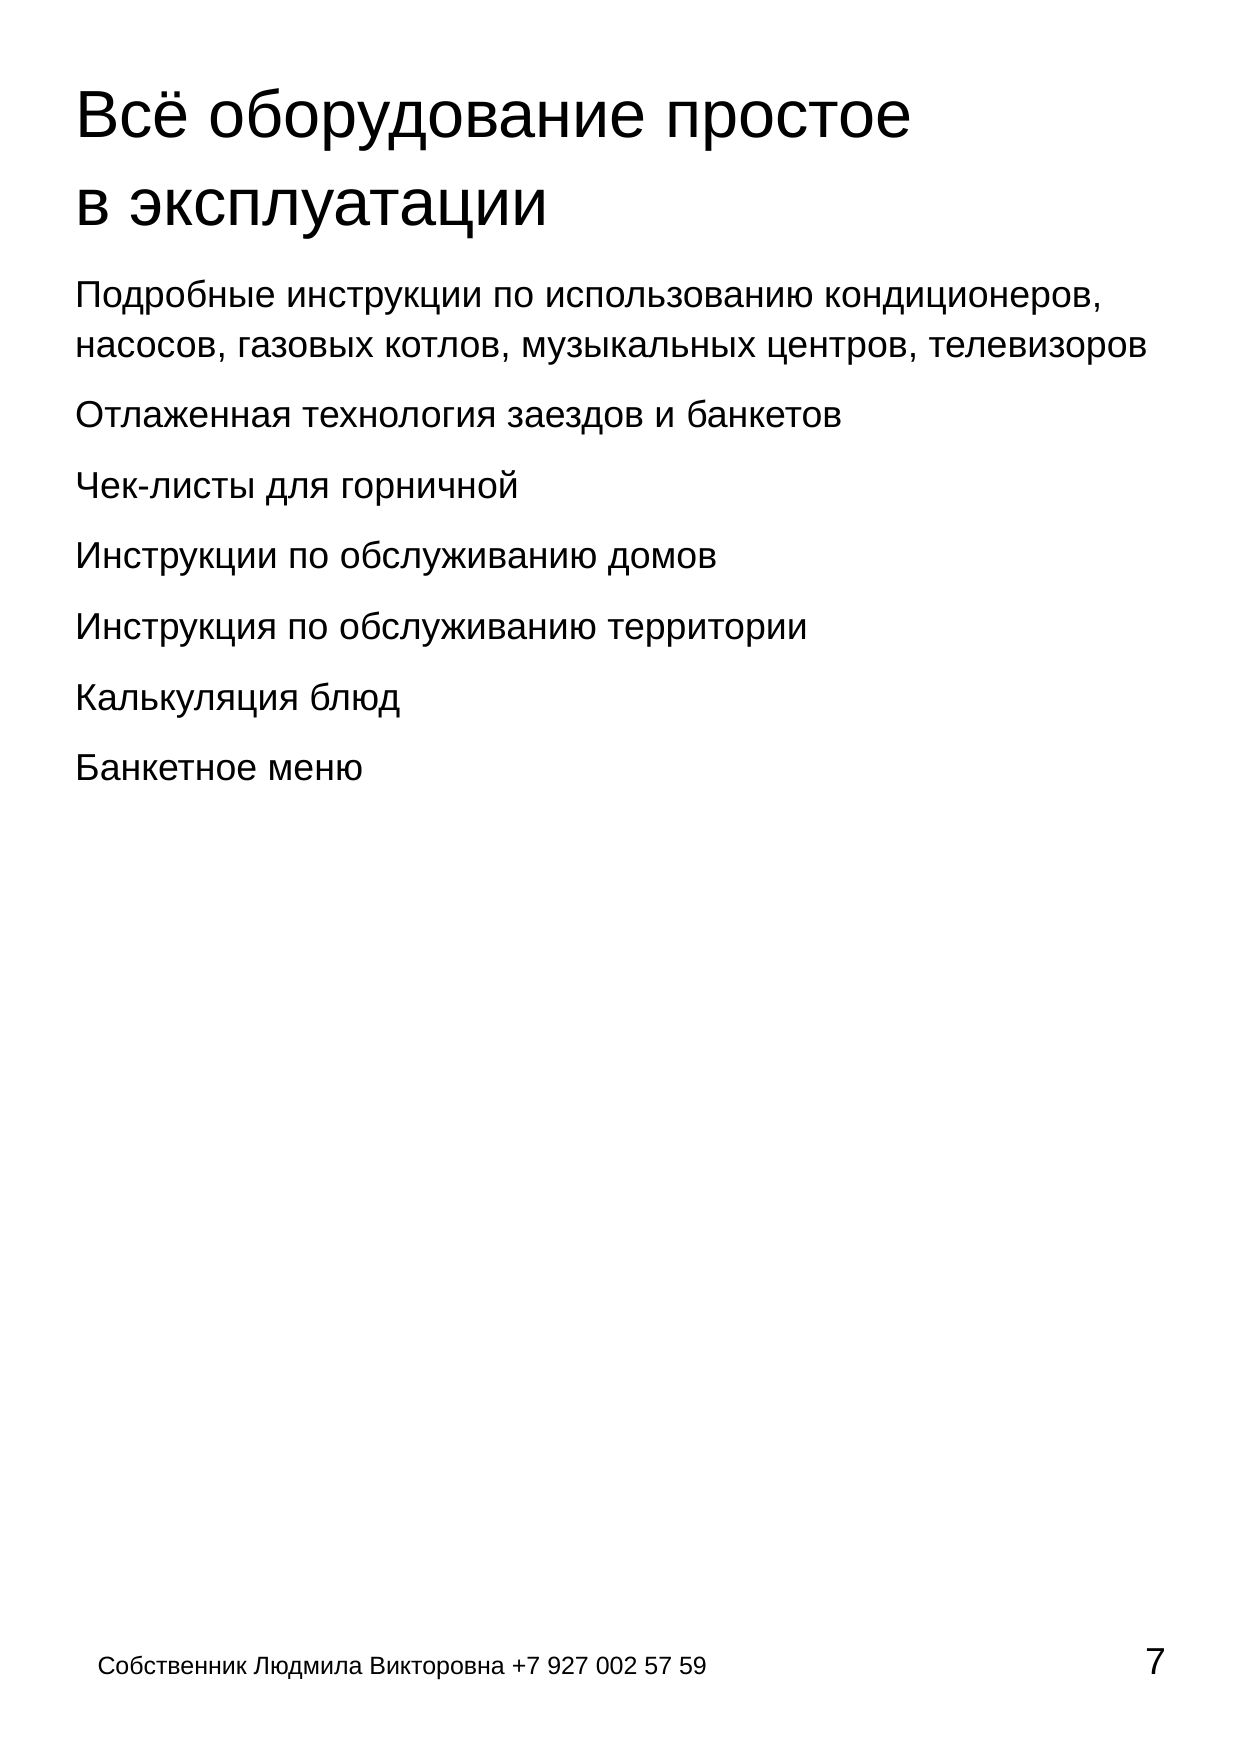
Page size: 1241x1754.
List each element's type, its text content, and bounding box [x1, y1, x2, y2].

subtitle Всё оборудование простое в эксплуатации [75, 75, 1166, 240]
text Инструкции по обслуживанию домов [75, 534, 1166, 577]
text Чек-листы для горничной [75, 463, 1166, 506]
text Банкетное меню [75, 746, 1166, 789]
text Калькуляция блюд [75, 675, 1166, 718]
text Подробные инструкции по использованию кондиционеров, насосов, газовых котлов, музыкальных центров, телевизоров [75, 272, 1166, 365]
text Инструкция по обслуживанию территории [75, 604, 1166, 647]
text Отлаженная технология заездов и банкетов [75, 392, 1166, 436]
